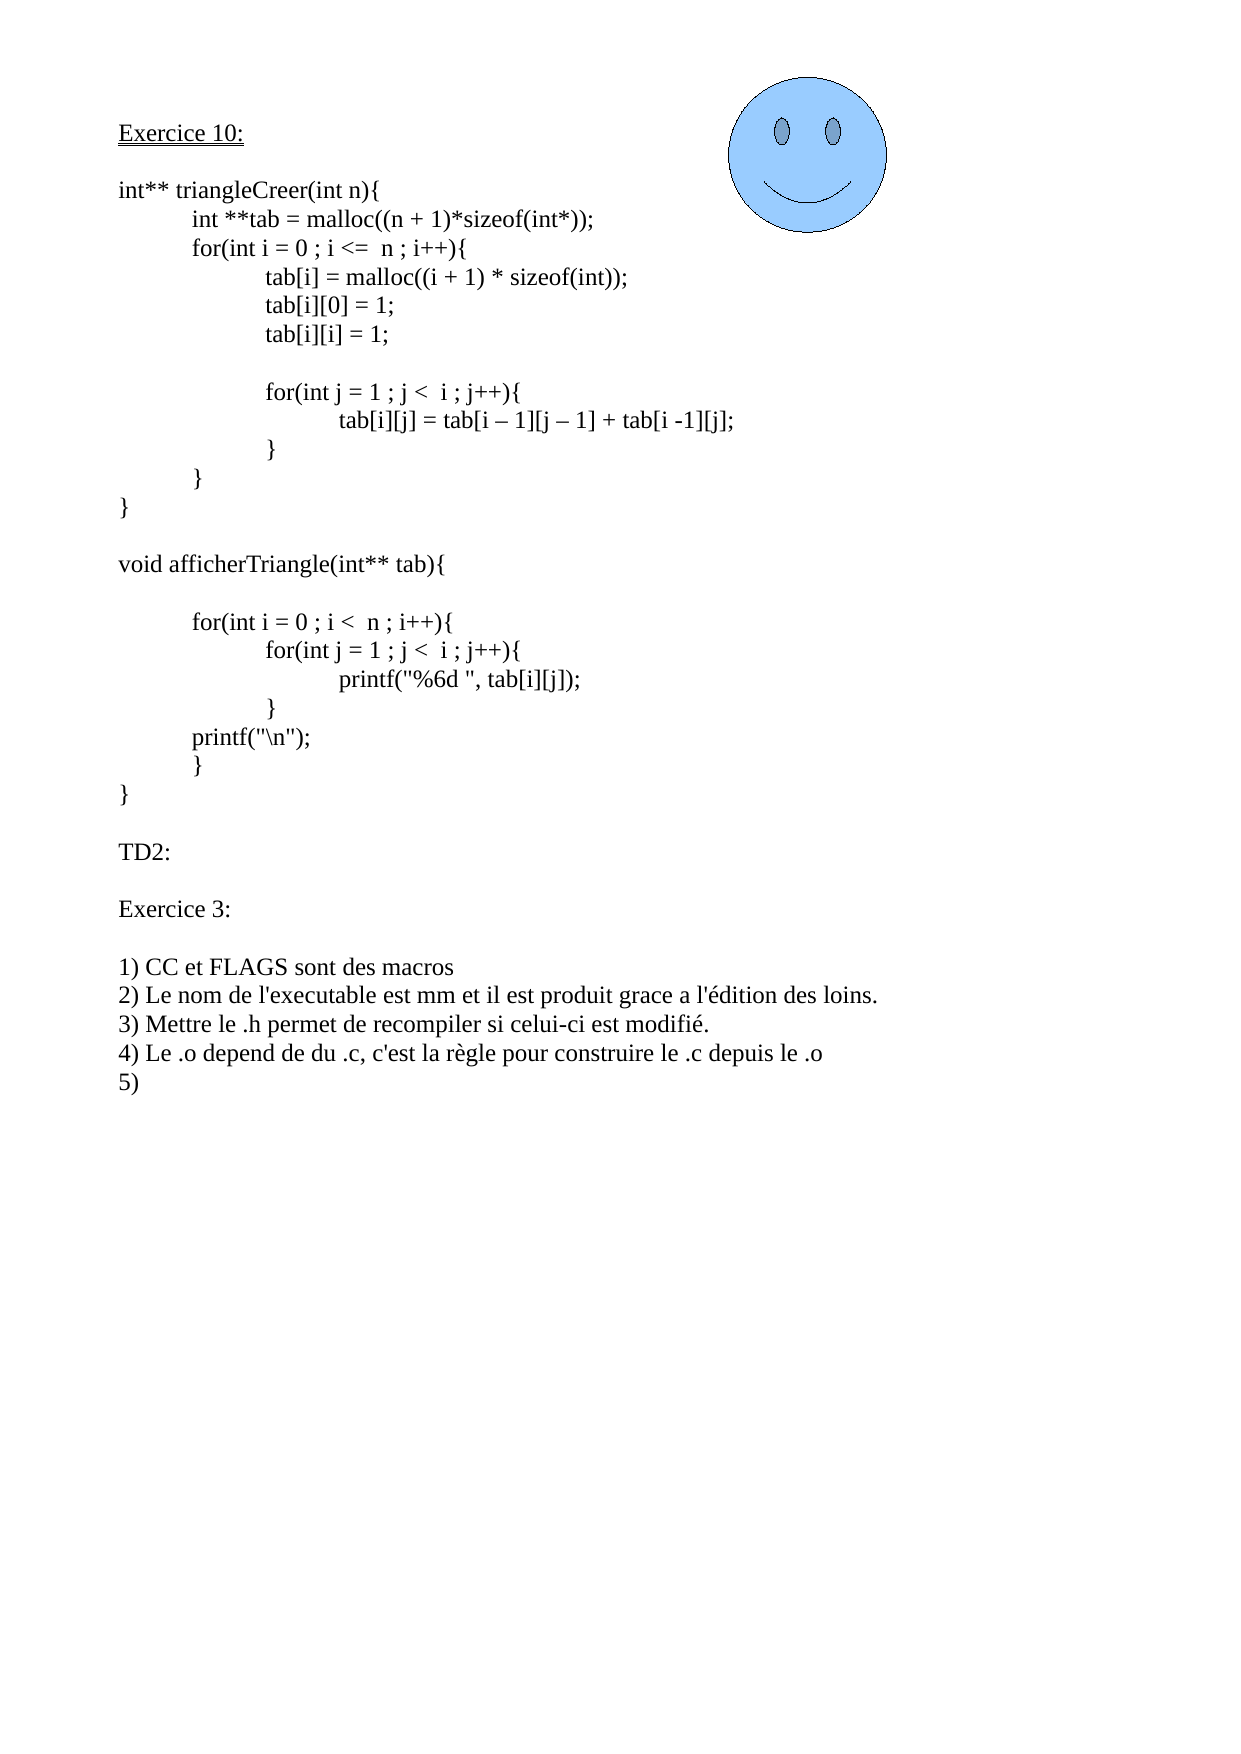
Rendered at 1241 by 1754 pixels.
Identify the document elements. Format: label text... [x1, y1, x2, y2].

text [813, 204, 1122, 233]
text [878, 118, 1122, 147]
text 3) Mettre le .h permet de recompiler si celui-ci est modifié. [118, 1009, 1122, 1038]
text } [118, 751, 1122, 779]
text 5) [118, 1067, 1122, 1096]
text for(int j = 1 ; j < i ; j++){ [118, 377, 1122, 406]
text 4) Le .o depend de du .c, c'est la règle pour construire le .c depuis le .o [118, 1038, 1122, 1067]
text } [118, 434, 1122, 463]
text } [118, 492, 1122, 521]
text int** triangleCreer(int n){ [118, 176, 745, 204]
text } [118, 463, 1122, 492]
text printf("%6d ", tab[i][j]); [118, 664, 1122, 693]
text TD2: [118, 837, 1122, 866]
text [870, 176, 1122, 204]
text 2) Le nom de l'executable est mm et il est produit grace a l'édition des loins. [118, 981, 1122, 1009]
text } [118, 779, 1122, 808]
text Exercice 3: [118, 894, 1122, 923]
text for(int i = 0 ; i < n ; i++){ [118, 607, 1122, 636]
text tab[i][0] = 1; [118, 291, 1122, 319]
text tab[i] = malloc((i + 1) * sizeof(int)); [118, 262, 1122, 291]
text } [118, 693, 1122, 722]
text for(int i = 0 ; i <= n ; i++){ [118, 233, 1122, 262]
text Exercice 10: [118, 118, 737, 147]
text int **tab = malloc((n + 1)*sizeof(int*)); [118, 204, 802, 233]
text tab[i][j] = tab[i – 1][j – 1] + tab[i -1][j]; [118, 406, 1122, 434]
text 1) CC et FLAGS sont des macros [118, 952, 1122, 981]
text void afficherTriangle(int** tab){ [118, 549, 1122, 578]
text for(int j = 1 ; j < i ; j++){ [118, 636, 1122, 664]
text printf("\n"); [118, 722, 1122, 751]
text tab[i][i] = 1; [118, 319, 1122, 348]
